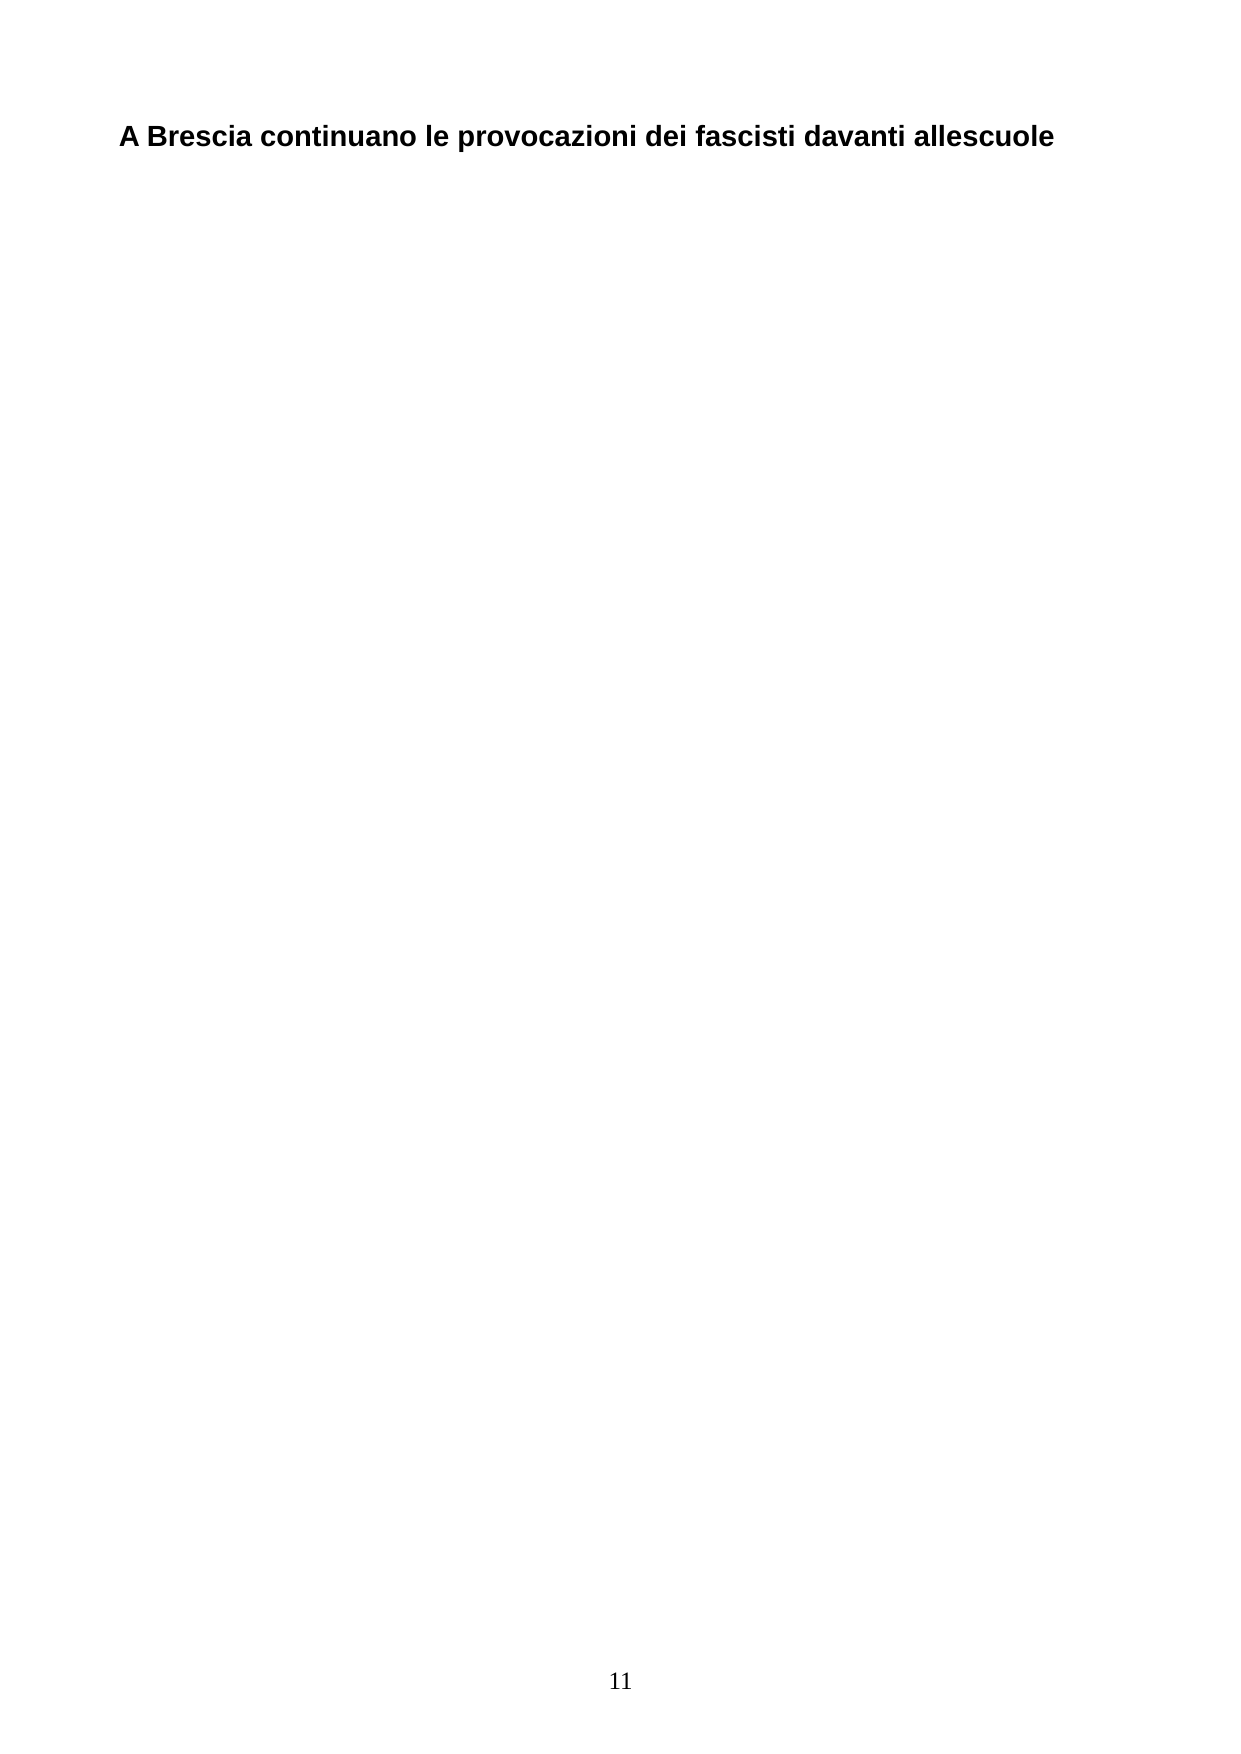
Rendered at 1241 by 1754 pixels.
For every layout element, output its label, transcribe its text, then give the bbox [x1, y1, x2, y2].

text A Brescia continuano le provocazioni dei fascisti davanti allescuole [118, 118, 1122, 1630]
